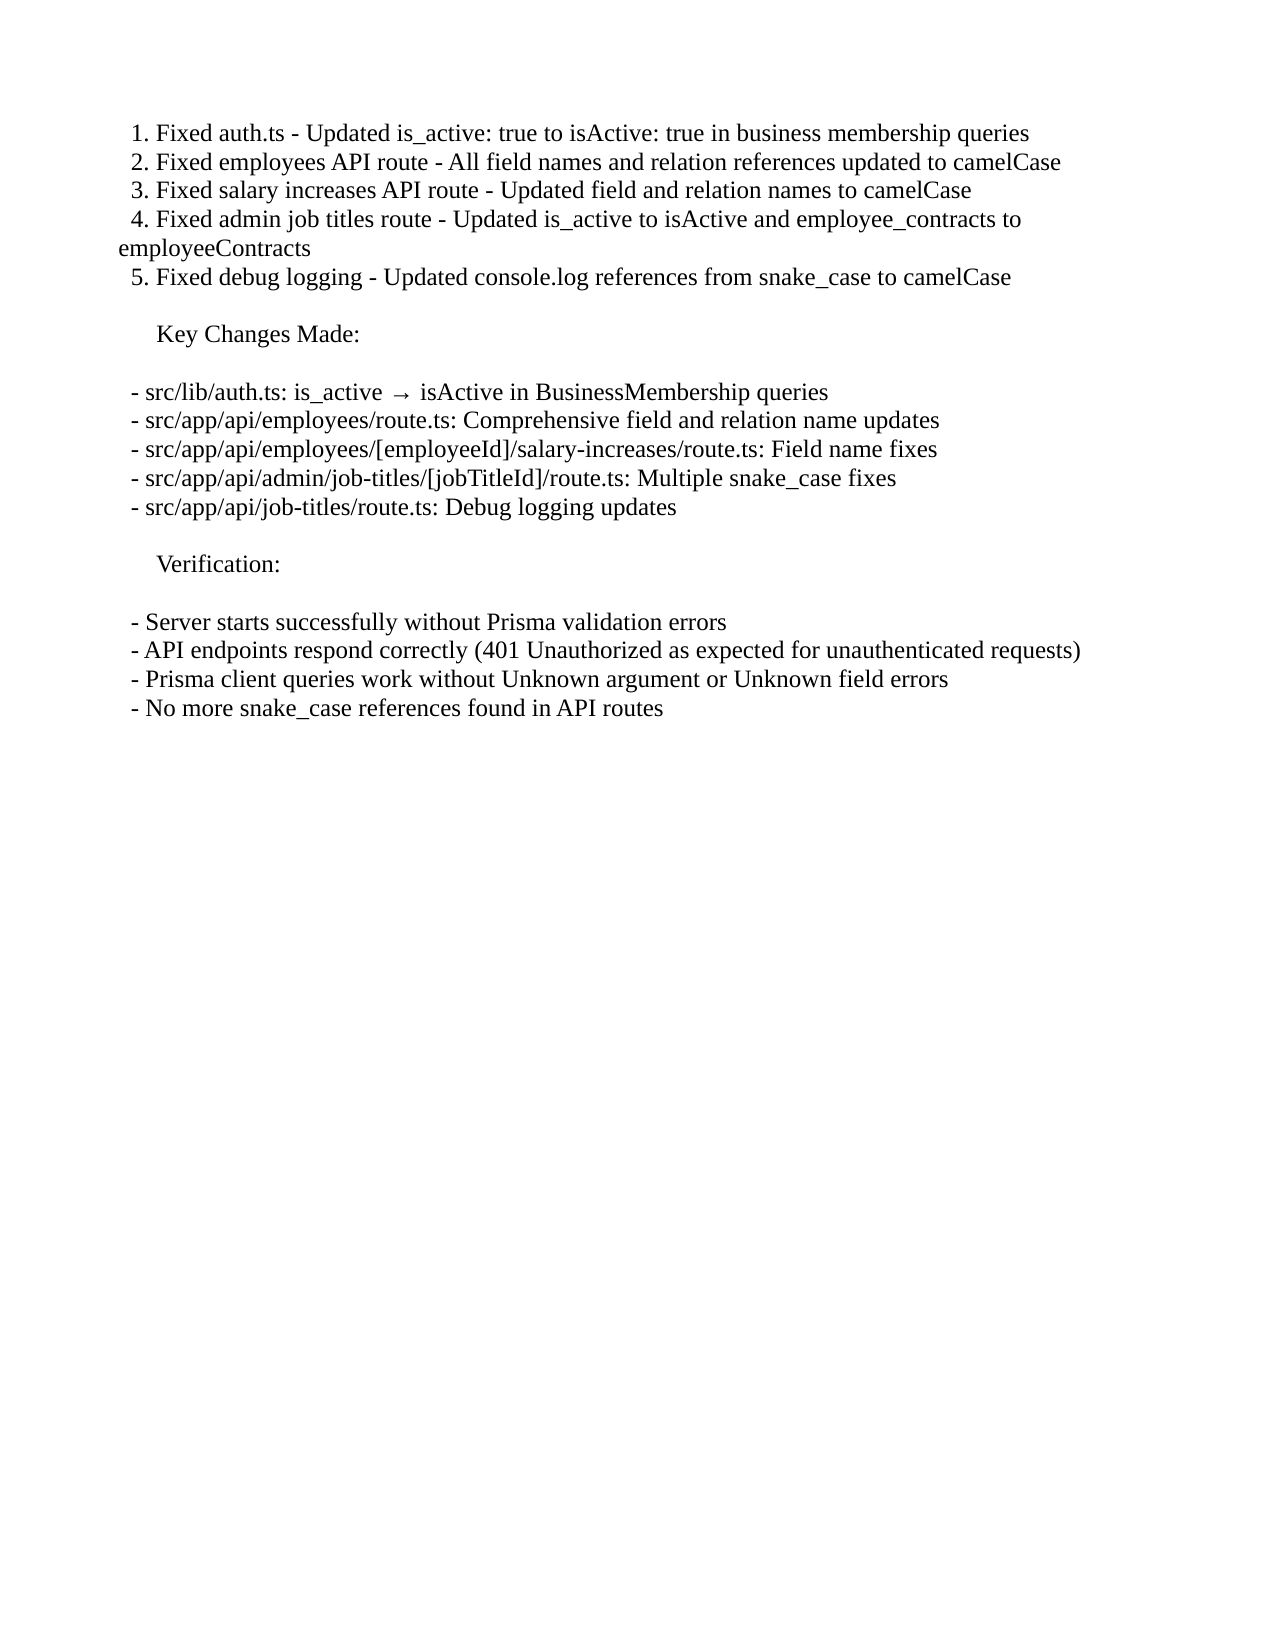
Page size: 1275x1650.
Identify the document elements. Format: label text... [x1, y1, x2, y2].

text - src/lib/auth.ts: is_active → isActive in BusinessMembership queries [118, 377, 1157, 406]
text 1. Fixed auth.ts - Updated is_active: true to isActive: true in business membership queries [118, 118, 1157, 147]
text ✅ Key Changes Made: [118, 319, 1157, 348]
text 4. Fixed admin job titles route - Updated is_active to isActive and employee_contracts to employeeContracts [118, 204, 1157, 262]
text - src/app/api/job-titles/route.ts: Debug logging updates [118, 492, 1157, 521]
text - Prisma client queries work without Unknown argument or Unknown field errors [118, 664, 1157, 693]
text 2. Fixed employees API route - All field names and relation references updated to camelCase [118, 147, 1157, 176]
text - No more snake_case references found in API routes [118, 693, 1157, 722]
text ✅ Verification: [118, 549, 1157, 578]
text 5. Fixed debug logging - Updated console.log references from snake_case to camelCase [118, 262, 1157, 291]
text - src/app/api/employees/route.ts: Comprehensive field and relation name updates [118, 406, 1157, 434]
text - Server starts successfully without Prisma validation errors [118, 607, 1157, 636]
text 3. Fixed salary increases API route - Updated field and relation names to camelCase [118, 176, 1157, 204]
text - API endpoints respond correctly (401 Unauthorized as expected for unauthenticated requests) [118, 636, 1157, 664]
text - src/app/api/employees/[employeeId]/salary-increases/route.ts: Field name fixes [118, 434, 1157, 463]
text - src/app/api/admin/job-titles/[jobTitleId]/route.ts: Multiple snake_case fixes [118, 463, 1157, 492]
